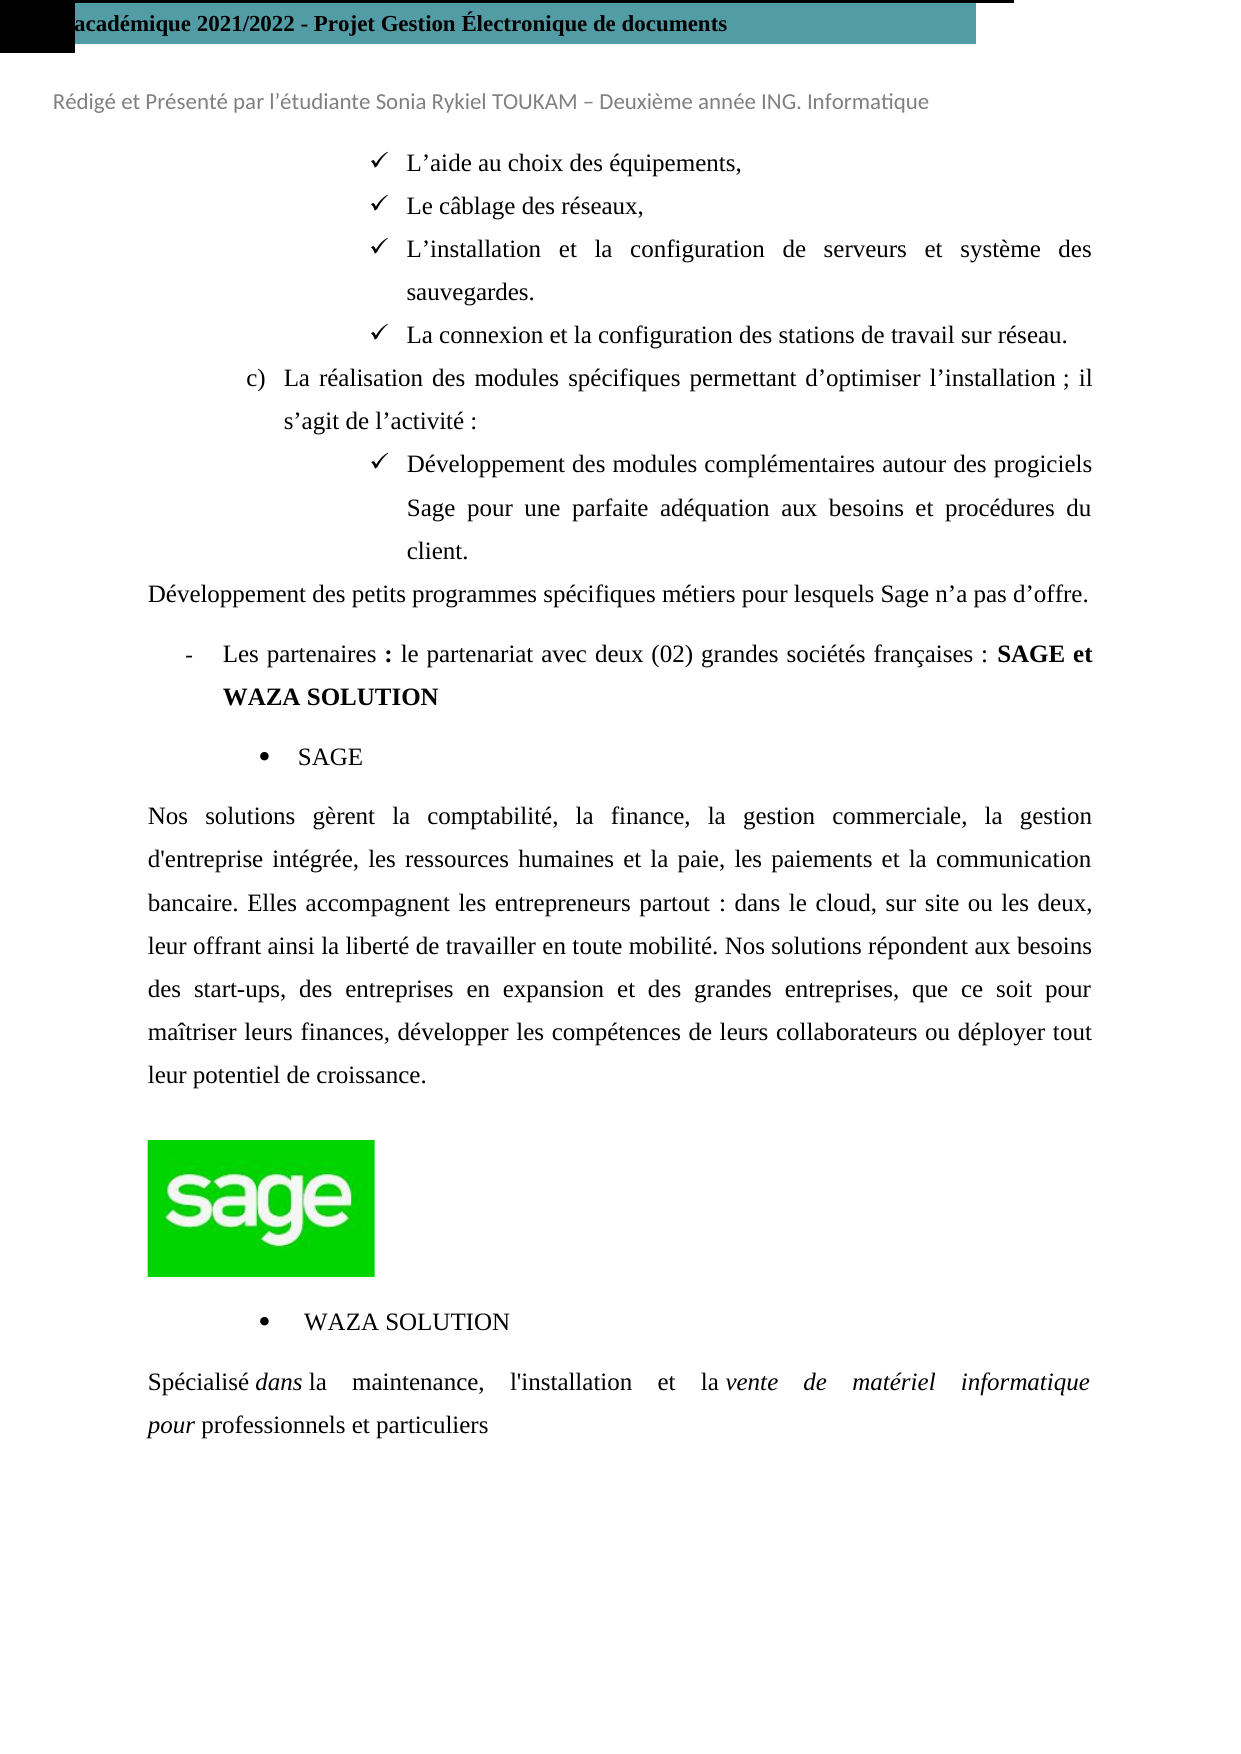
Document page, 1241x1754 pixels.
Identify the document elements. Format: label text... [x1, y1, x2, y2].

list WAZA SOLUTION [260, 1307, 1093, 1336]
list La connexion et la configuration des stations de travail sur réseau. [369, 320, 1093, 349]
list L’aide au choix des équipements, [369, 148, 1093, 176]
list Le câblage des réseaux, [369, 191, 1093, 219]
list Les partenaires : le partenariat avec deux (02) grandes sociétés françaises : SAGE et WAZA SOLUTION [185, 639, 1093, 711]
list L’installation et la configuration de serveurs et système des sauvegardes. [369, 234, 1093, 306]
list SAGE [260, 742, 1093, 770]
list Développement des modules complémentaires autour des progiciels Sage pour une parfaite adéquation aux besoins et procédures du client. [369, 449, 1093, 564]
text Spécialisé dans la maintenance, l'installation et la vente de matériel informatique pour professionnels et particuliers [148, 1367, 1093, 1438]
list La réalisation des modules spécifiques permettant d’optimiser l’installation ; il s’agit de l’activité : [246, 363, 1093, 435]
subtitle Nos solutions gèrent la comptabilité, la finance, la gestion commerciale, la gestion d'entreprise intégrée, les ressources humaines et la paie, les paiements et la communication bancaire. Elles accompagnent les entrepreneurs partout : dans le cloud, sur site ou les deux, leur offrant ainsi la liberté de travailler en toute mobilité. Nos solutions répondent aux besoins des start-ups, des entreprises en expansion et des grandes entreprises, que ce soit pour maîtriser leurs finances, développer les compétences de leurs collaborateurs ou déployer tout leur potentiel de croissance. [148, 801, 1093, 1089]
text Développement des petits programmes spécifiques métiers pour lesquels Sage n’a pas d’offre. [148, 579, 1093, 608]
